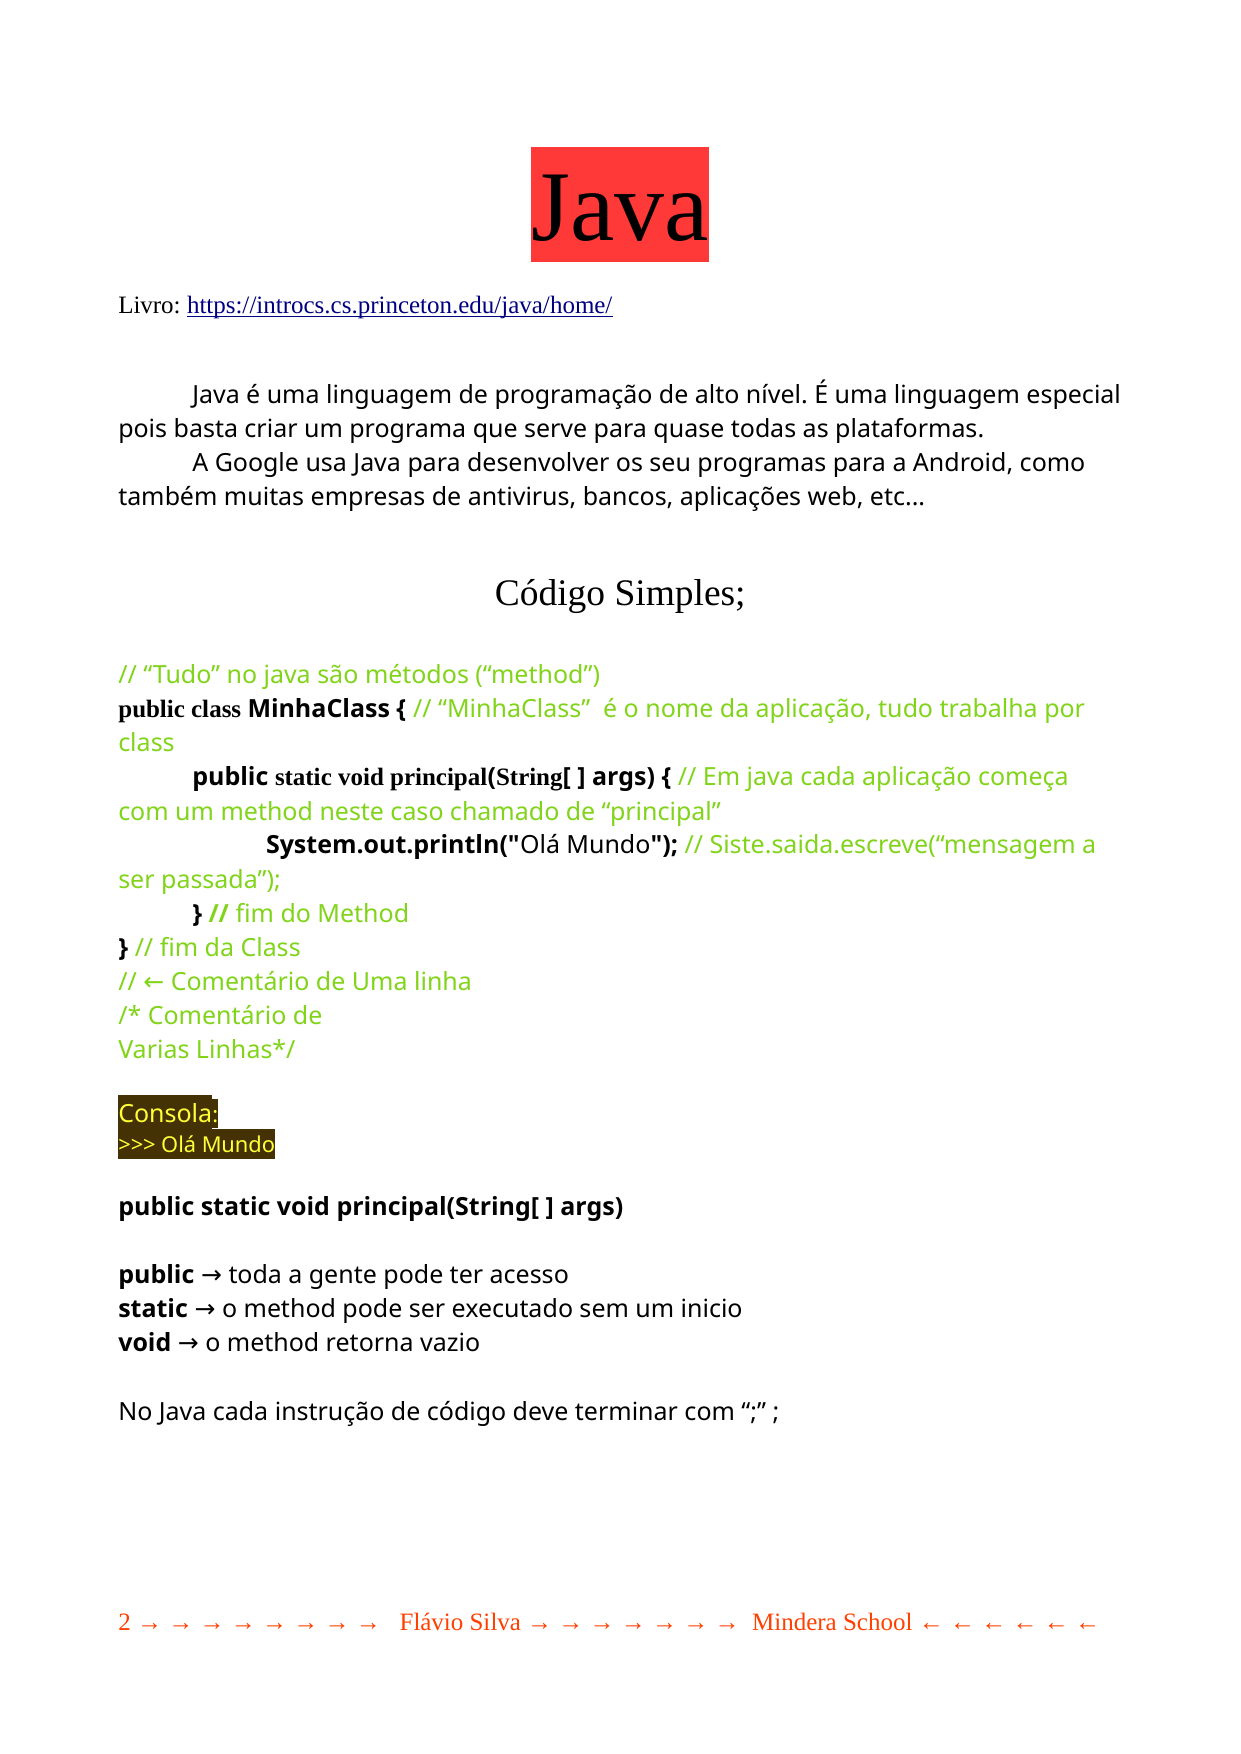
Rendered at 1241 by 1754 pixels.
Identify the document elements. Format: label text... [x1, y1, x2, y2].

text /* Comentário de [118, 997, 1122, 1032]
text void → o method retorna vazio [118, 1325, 1122, 1359]
text No Java cada instrução de código deve terminar com “;” ; [118, 1393, 1122, 1427]
text Consola: [118, 1095, 1122, 1129]
text public class MinhaClass { // “MinhaClass” é o nome da aplicação, tudo trabalha por class public static void principal(String[ ] args) { // Em java cada aplicação começa com um method neste caso chamado de “principal” System.out.println("Olá Mundo"); // Siste.saida.escreve(“mensagem a ser passada”); } // fim do Method } // fim da Class [118, 691, 1122, 963]
text Varias Linhas*/ [118, 1032, 1122, 1066]
text static → o method pode ser executado sem um inicio [118, 1291, 1122, 1325]
text Java [118, 147, 1122, 262]
text Código Simples; [118, 571, 1122, 614]
text Livro: https://introcs.cs.princeton.edu/java/home/ [118, 291, 1122, 319]
text public static void principal(String[ ] args) [118, 1189, 1122, 1223]
text public → toda a gente pode ter acesso [118, 1257, 1122, 1291]
text // “Tudo” no java são métodos (“method”) [118, 657, 1122, 691]
text >>> Olá Mundo [118, 1129, 1122, 1159]
text // ← Comentário de Uma linha [118, 963, 1122, 997]
text Java é uma linguagem de programação de alto nível. É uma linguagem especial pois basta criar um programa que serve para quase todas as plataformas. [118, 377, 1122, 445]
text A Google usa Java para desenvolver os seu programas para a Android, como também muitas empresas de antivirus, bancos, aplicações web, etc... [118, 445, 1122, 513]
